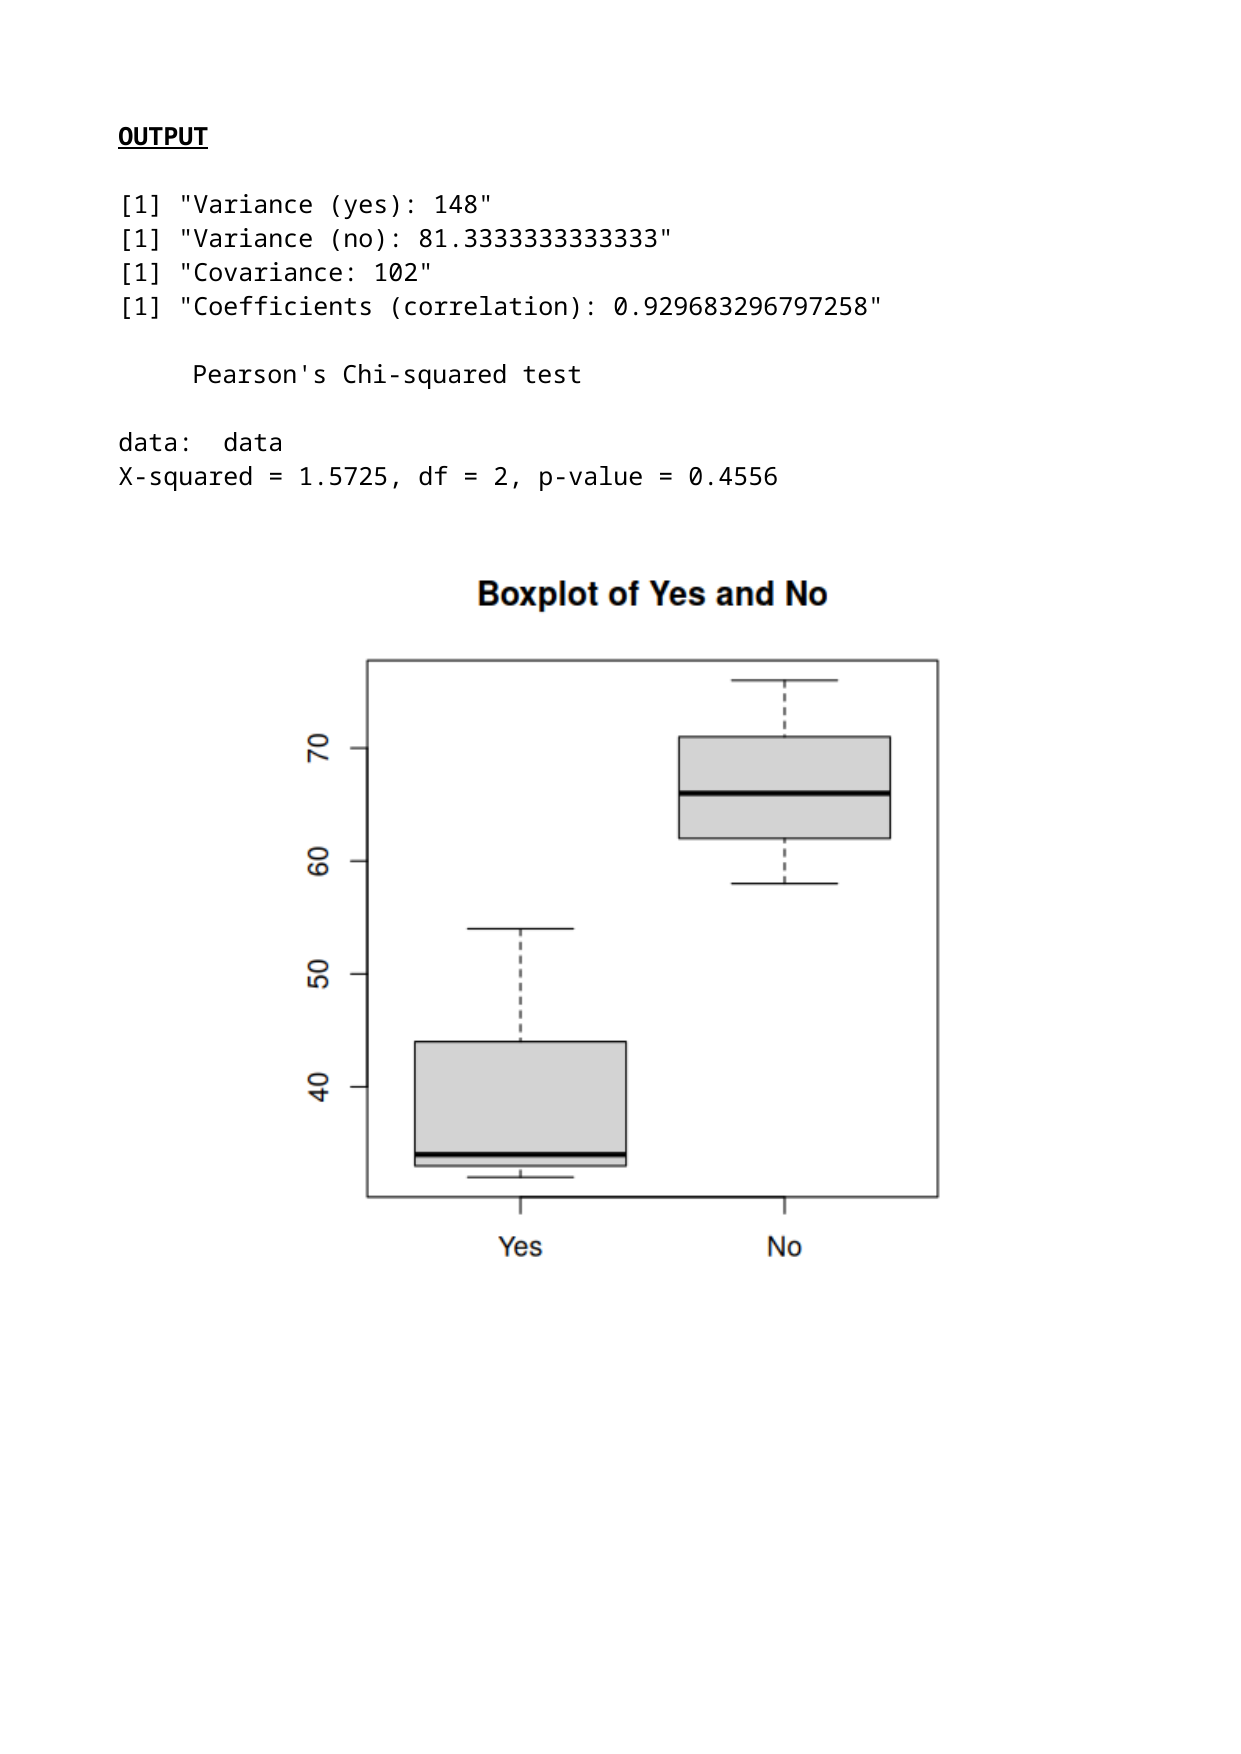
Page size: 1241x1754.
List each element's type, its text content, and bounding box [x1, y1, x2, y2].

text [1] "Covariance: 102" [118, 254, 1122, 288]
text [1] "Variance (yes): 148" [118, 186, 1122, 220]
picture [233, 526, 1007, 1365]
text X-squared = 1.5725, df = 2, p-value = 0.4556 [118, 459, 1122, 493]
text Pearson's Chi-squared test [118, 357, 1122, 391]
text OUTPUT [118, 118, 1122, 152]
text [1] "Variance (no): 81.3333333333333" [118, 220, 1122, 254]
text [1] "Coefficients (correlation): 0.929683296797258" [118, 288, 1122, 322]
text data: data [118, 425, 1122, 459]
